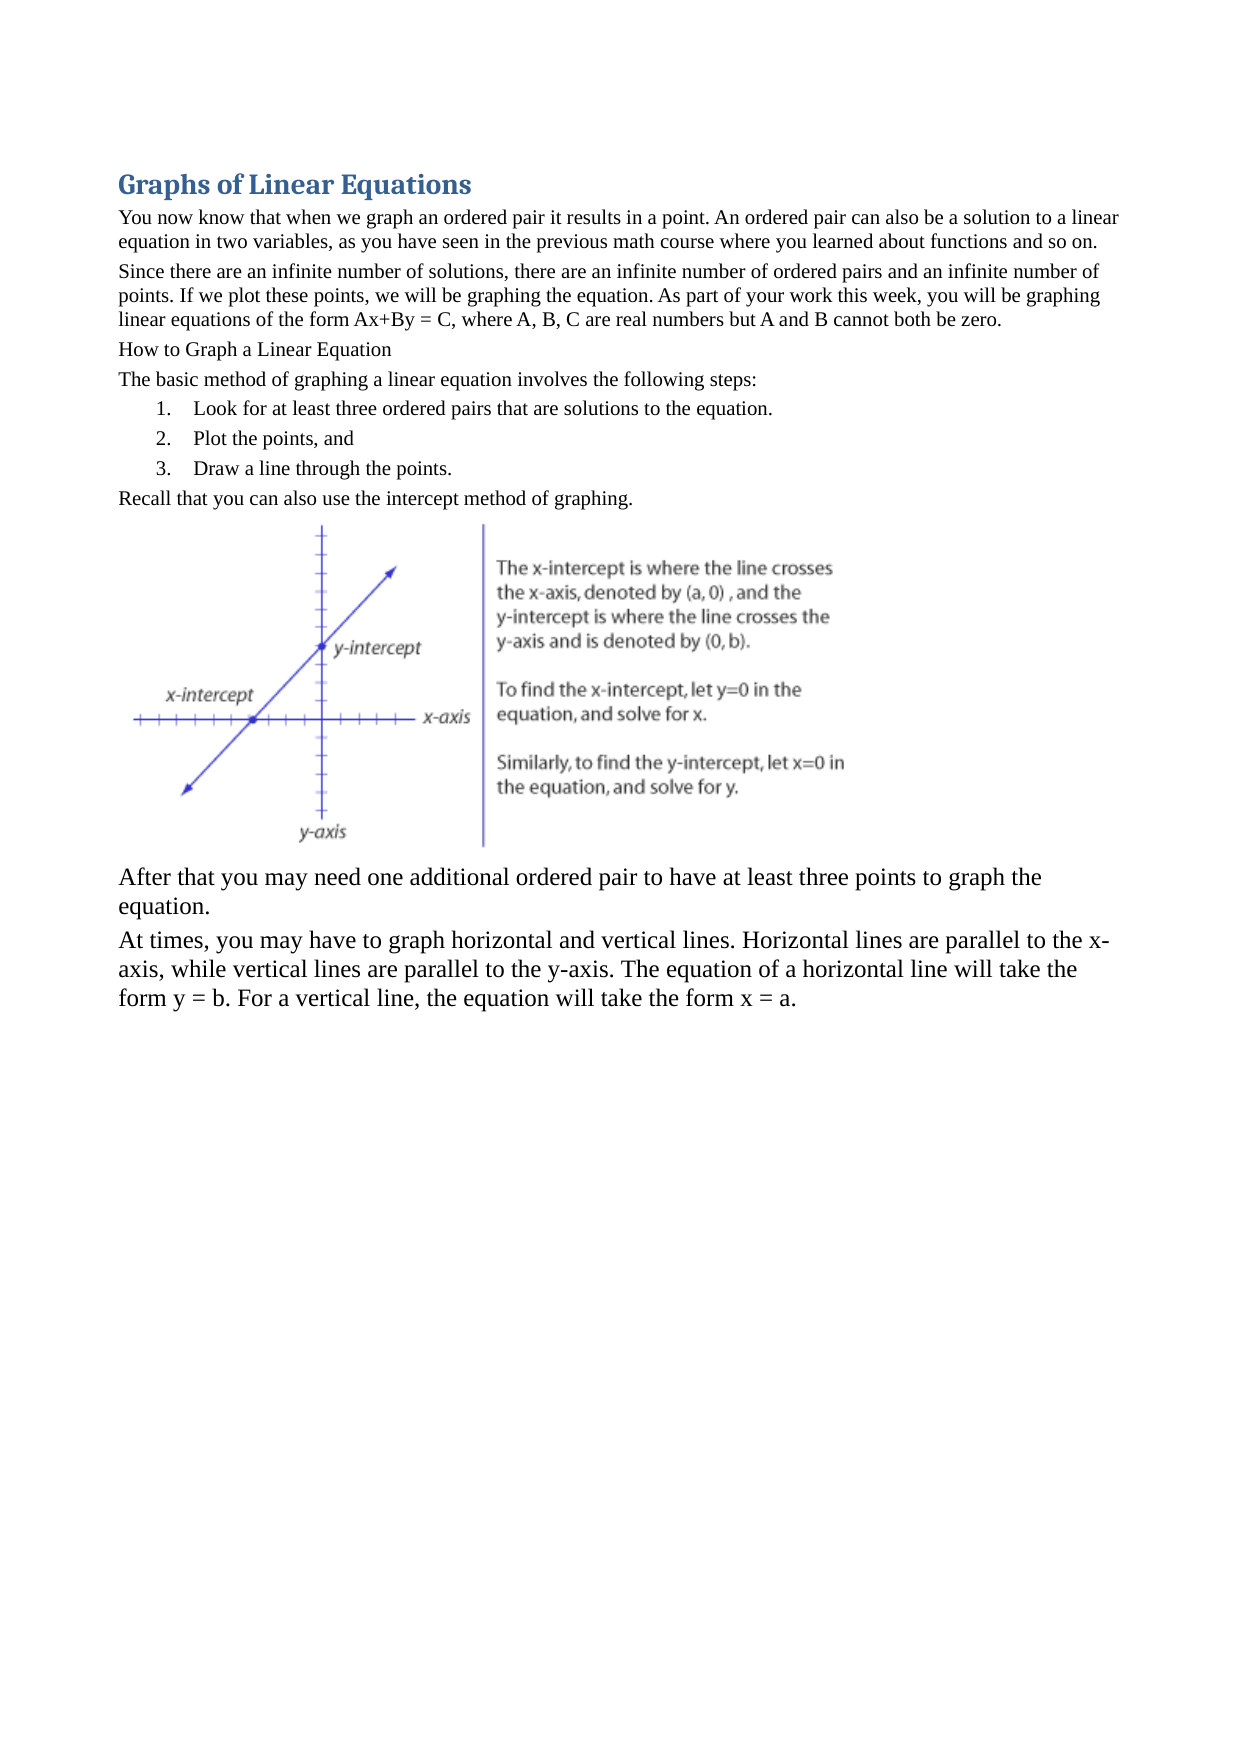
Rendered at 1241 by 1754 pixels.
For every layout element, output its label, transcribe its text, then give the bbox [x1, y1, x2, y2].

subtitle Graphs of Linear Equations [118, 168, 1122, 202]
text After that you may need one additional ordered pair to have at least three points to graph the equation. [118, 862, 1122, 920]
text How to Graph a Linear Equation [118, 337, 1122, 361]
list Look for at least three ordered pairs that are solutions to the equation. [156, 396, 1122, 420]
picture [118, 516, 869, 857]
list Plot the points, and [156, 426, 1122, 450]
list Draw a line through the points. [156, 456, 1122, 480]
text You now know that when we graph an ordered pair it results in a point. An ordered pair can also be a solution to a linear equation in two variables, as you have seen in the previous math course where you learned about functions and so on. [118, 204, 1122, 253]
text At times, you may have to graph horizontal and vertical lines. Horizontal lines are parallel to the x-axis, while vertical lines are parallel to the y-axis. The equation of a horizontal line will take the form y = b. For a vertical line, the equation will take the form x = a. [118, 926, 1122, 1012]
text The basic method of graphing a linear equation involves the following steps: [118, 366, 1122, 391]
text Since there are an infinite number of solutions, there are an infinite number of ordered pairs and an infinite number of points. If we plot these points, we will be graphing the equation. As part of your work this week, you will be graphing linear equations of the form Ax+By = C, where A, B, C are real numbers but A and B cannot both be zero. [118, 258, 1122, 331]
text Recall that you can also use the intercept method of graphing. [118, 486, 1122, 510]
